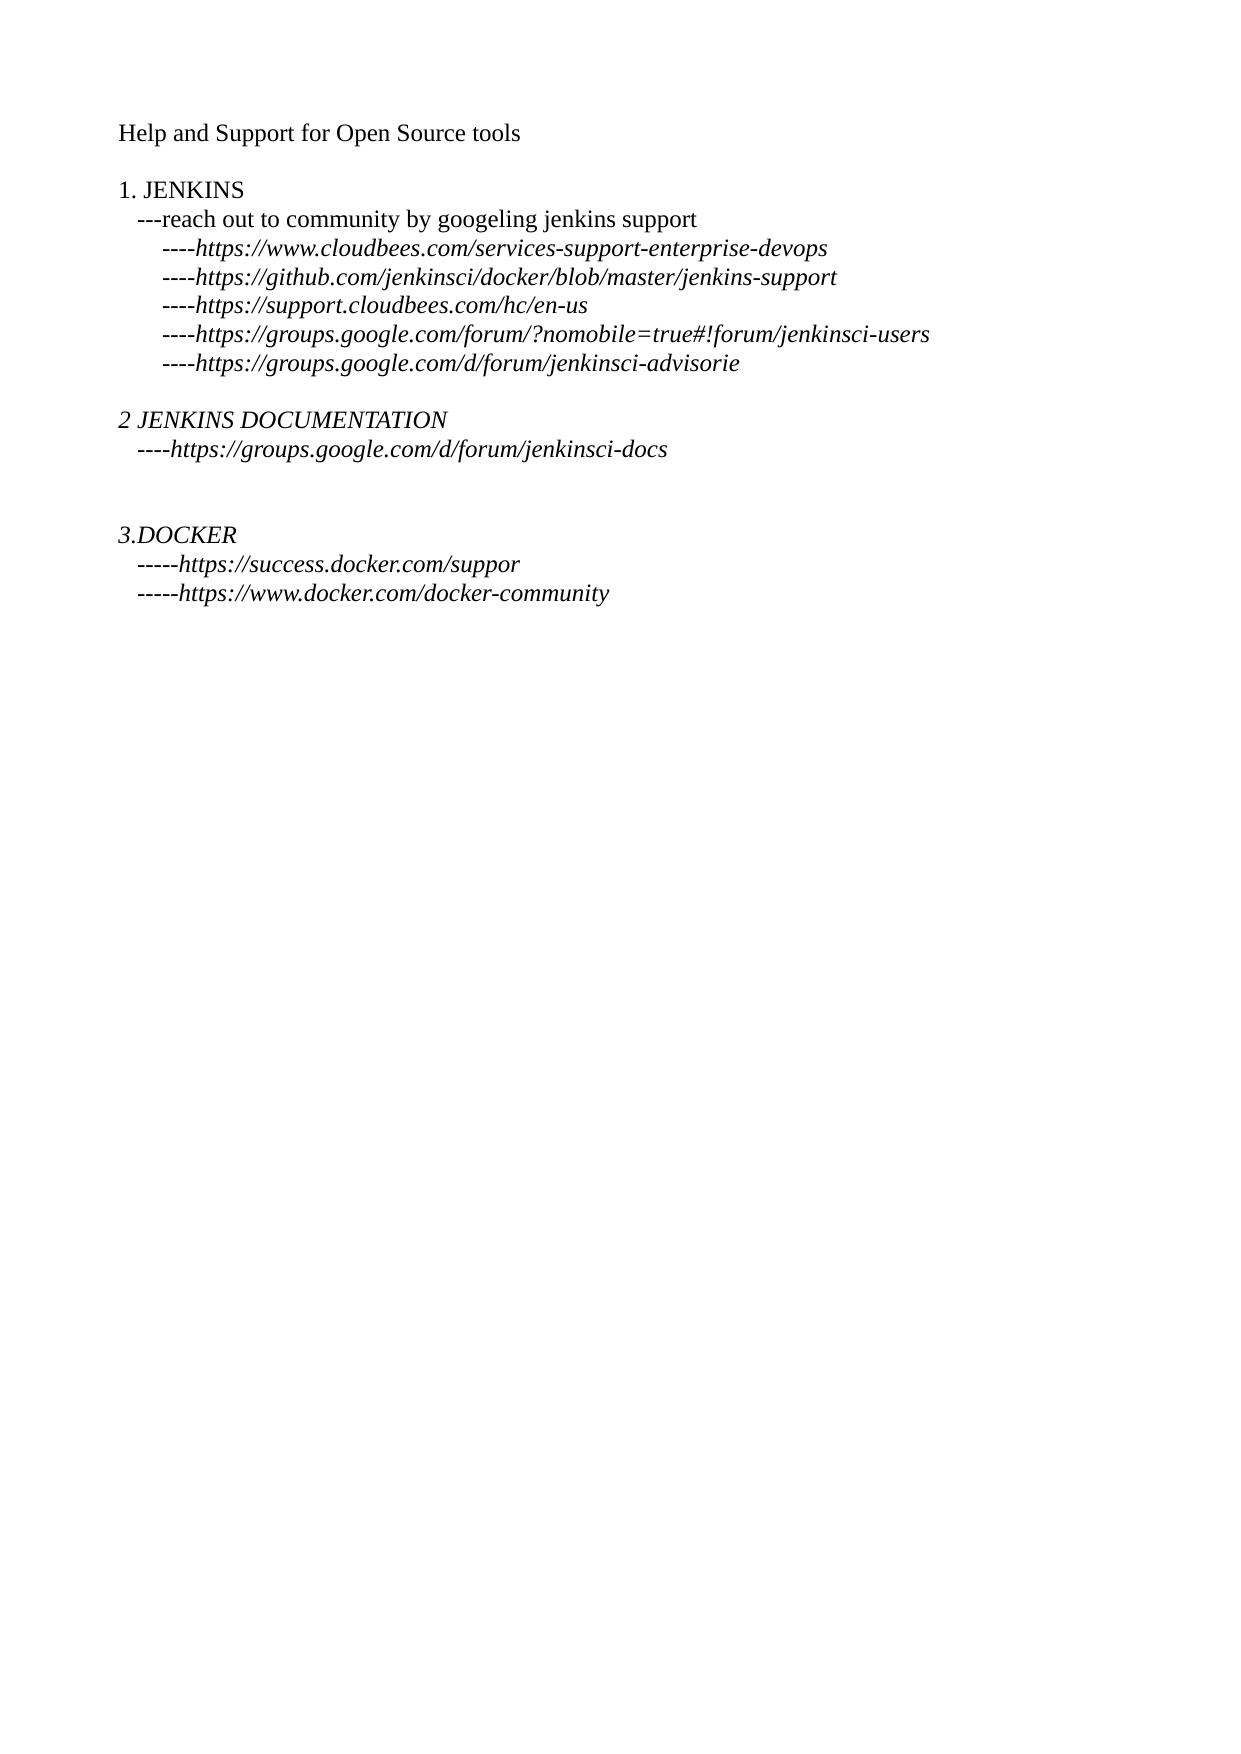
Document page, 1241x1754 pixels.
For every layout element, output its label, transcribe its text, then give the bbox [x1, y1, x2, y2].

text -----https://www.docker.com/docker-community [118, 578, 1122, 607]
text ----https://support.cloudbees.com/hc/en-us [118, 291, 1122, 319]
text 3.DOCKER [118, 521, 1122, 549]
text ----https://groups.google.com/d/forum/jenkinsci-docs [118, 434, 1122, 463]
text 1. JENKINS [118, 176, 1122, 204]
text ----https://www.cloudbees.com/services-support-enterprise-devops [118, 233, 1122, 262]
text 2 JENKINS DOCUMENTATION [118, 406, 1122, 434]
text ----https://groups.google.com/forum/?nomobile=true#!forum/jenkinsci-users [118, 319, 1122, 348]
text Help and Support for Open Source tools [118, 118, 1122, 147]
text ----https://github.com/jenkinsci/docker/blob/master/jenkins-support [118, 262, 1122, 291]
text ----https://groups.google.com/d/forum/jenkinsci-advisorie [118, 348, 1122, 377]
text -----https://success.docker.com/suppor [118, 549, 1122, 578]
text ---reach out to community by googeling jenkins support [118, 204, 1122, 233]
